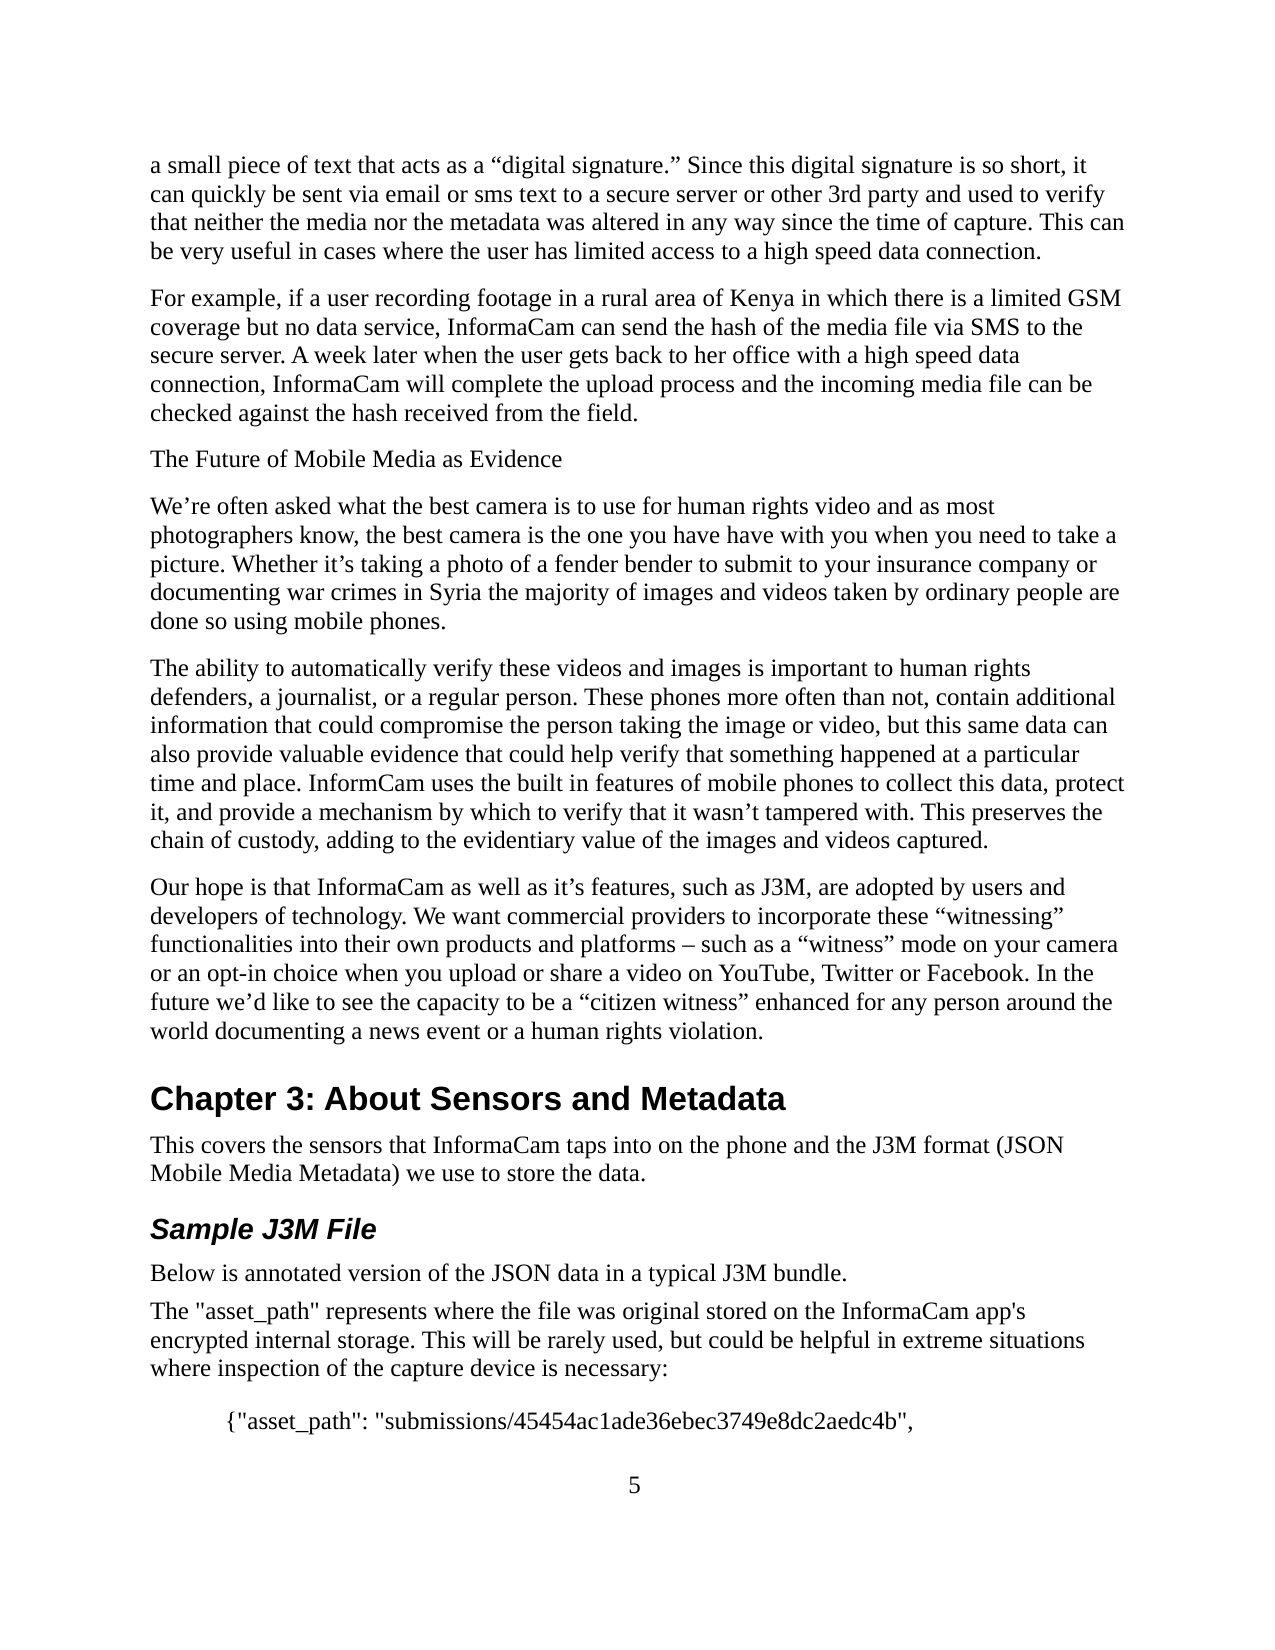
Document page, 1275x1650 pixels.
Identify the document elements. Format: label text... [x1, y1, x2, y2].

text The Future of Mobile Media as Evidence [150, 444, 1125, 473]
subtitle Sample J3M File [150, 1212, 1125, 1246]
text We’re often asked what the best camera is to use for human rights video and as most photographers know, the best camera is the one you have have with you when you need to take a picture. Whether it’s taking a photo of a fender bender to submit to your insurance company or documenting war crimes in Syria the majority of images and videos taken by ordinary people are done so using mobile phones. [150, 491, 1125, 635]
text Below is annotated version of the JSON data in a typical J3M bundle. [150, 1258, 1125, 1287]
text This covers the sensors that InformaCam taps into on the phone and the J3M format (JSON Mobile Media Metadata) we use to store the data. [150, 1130, 1125, 1187]
text For example, if a user recording footage in a rural area of Kenya in which there is a limited GSM coverage but no data service, InformaCam can send the hash of the media file via SMS to the secure server. A week later when the user gets back to her office with a high speed data connection, InformaCam will complete the upload process and the incoming media file can be checked against the hash received from the field. [150, 283, 1125, 427]
text The "asset_path" represents where the file was original stored on the InformaCam app's encrypted internal storage. This will be rarely used, but could be helpful in extreme situations where inspection of the capture device is necessary: [150, 1296, 1125, 1382]
text a small piece of text that acts as a “digital signature.” Since this digital signature is so short, it can quickly be sent via email or sms text to a secure server or other 3rd party and used to verify that neither the media nor the metadata was altered in any way since the time of capture. This can be very useful in cases where the user has limited access to a high speed data connection. [150, 150, 1125, 265]
subtitle Chapter 3: About Sensors and Metadata [150, 1078, 1125, 1117]
text {"asset_path": "submissions/45454ac1ade36ebec3749e8dc2aedc4b", [225, 1406, 1125, 1435]
text Our hope is that InformaCam as well as it’s features, such as J3M, are adopted by users and developers of technology. We want commercial providers to incorporate these “witnessing” functionalities into their own products and platforms – such as a “witness” mode on your camera or an opt-in choice when you upload or share a video on YouTube, Twitter or Facebook. In the future we’d like to see the capacity to be a “citizen witness” enhanced for any person around the world documenting a news event or a human rights violation. [150, 872, 1125, 1044]
text The ability to automatically verify these videos and images is important to human rights defenders, a journalist, or a regular person. These phones more often than not, contain additional information that could compromise the person taking the image or video, but this same data can also provide valuable evidence that could help verify that something happened at a particular time and place. InformCam uses the built in features of mobile phones to collect this data, protect it, and provide a mechanism by which to verify that it wasn’t tampered with. This preserves the chain of custody, adding to the evidentiary value of the images and videos captured. [150, 653, 1125, 854]
